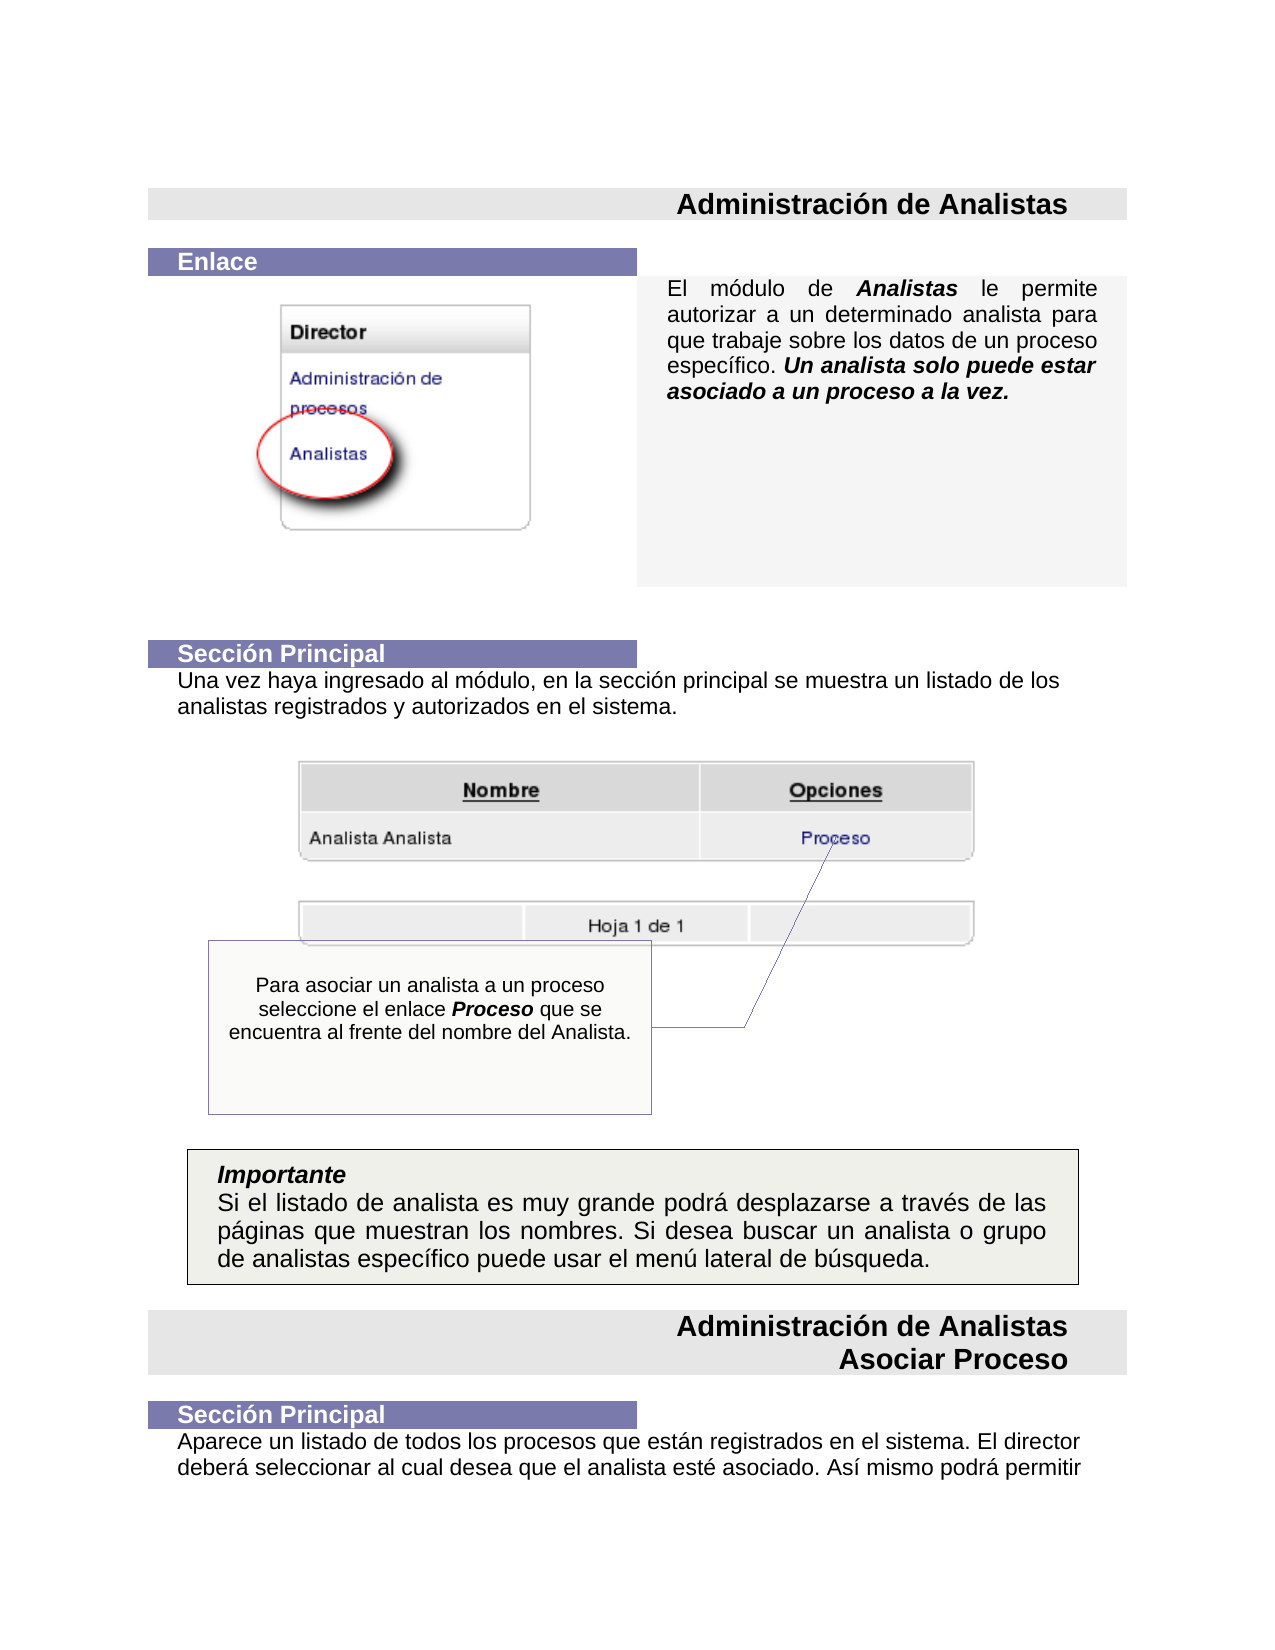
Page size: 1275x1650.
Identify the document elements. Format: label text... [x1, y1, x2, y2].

table_cell Una vez haya ingresado al módulo, en la sección principal se muestra un listado de los analistas registrados y autorizados en el sistema. [148, 668, 1127, 719]
table_header Administración de Analistas Asociar Proceso [1068, 1310, 1127, 1375]
table_header [638, 1401, 1127, 1429]
table_cell Aparece un listado de todos los procesos que están registrados en el sistema. El director deberá seleccionar al cual desea que el analista esté asociado. Así mismo podrá permitir [148, 1429, 1127, 1480]
picture [286, 744, 989, 970]
table_header [638, 248, 1127, 276]
table_cell [148, 276, 637, 587]
table_header Sección Principal [148, 640, 637, 668]
table_header Sección Principal [148, 1401, 637, 1429]
table_header Importante Si el listado de analista es muy grande podrá desplazarse a través de las páginas que muestran los nombres. Si desea buscar un analista o grupo de analistas específico puede usar el menú lateral de búsqueda. [188, 1150, 1078, 1284]
table_header [638, 640, 1127, 668]
table_cell El módulo de Analistas le permite autorizar a un determinado analista para que trabaje sobre los datos de un proceso específico. Un analista solo puede estar asociado a un proceso a la vez. [638, 276, 1127, 587]
table_cell [148, 719, 1127, 1098]
table_header Administración de Analistas [148, 188, 207, 220]
table_header Enlace [148, 248, 637, 276]
table_header Administración de Analistas Asociar Proceso [148, 1310, 207, 1375]
table_header Administración de Analistas [1068, 188, 1127, 220]
picture [246, 276, 539, 559]
